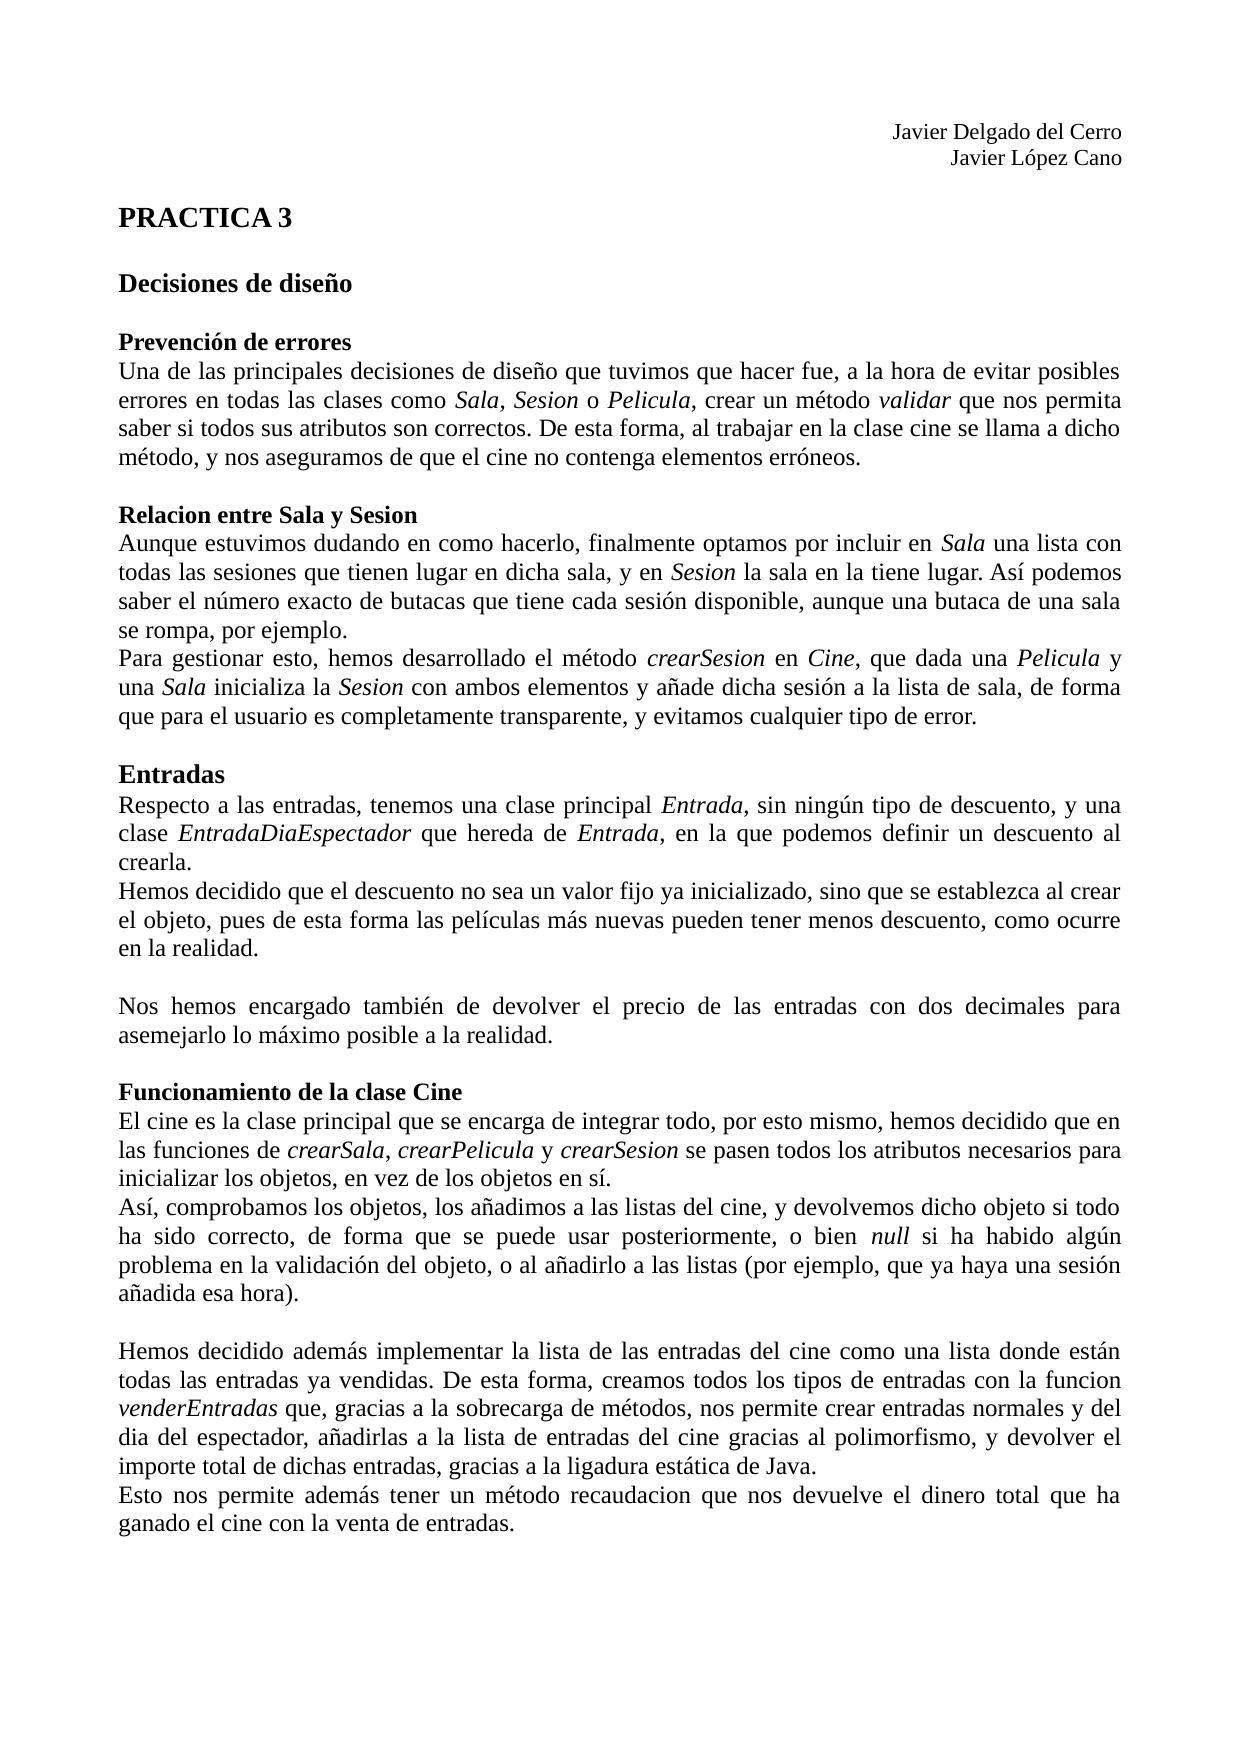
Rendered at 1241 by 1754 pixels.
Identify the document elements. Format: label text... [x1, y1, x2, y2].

text Entradas [118, 758, 1122, 790]
text Prevención de errores [118, 327, 1122, 356]
text Decisiones de diseño [118, 267, 1122, 298]
text El cine es la clase principal que se encarga de integrar todo, por esto mismo, hemos decidido que en las funciones de crearSala, crearPelicula y crearSesion se pasen todos los atributos necesarios para inicializar los objetos, en vez de los objetos en sí. [118, 1106, 1122, 1192]
text Así, comprobamos los objetos, los añadimos a las listas del cine, y devolvemos dicho objeto si todo ha sido correcto, de forma que se puede usar posteriormente, o bien null si ha habido algún problema en la validación del objeto, o al añadirlo a las listas (por ejemplo, que ya haya una sesión añadida esa hora). [118, 1192, 1122, 1307]
text Hemos decidido además implementar la lista de las entradas del cine como una lista donde están todas las entradas ya vendidas. De esta forma, creamos todos los tipos de entradas con la funcion venderEntradas que, gracias a la sobrecarga de métodos, nos permite crear entradas normales y del dia del espectador, añadirlas a la lista de entradas del cine gracias al polimorfismo, y devolver el importe total de dichas entradas, gracias a la ligadura estática de Java. [118, 1336, 1122, 1480]
text Respecto a las entradas, tenemos una clase principal Entrada, sin ningún tipo de descuento, y una clase EntradaDiaEspectador que hereda de Entrada, en la que podemos definir un descuento al crearla. [118, 790, 1122, 876]
text Nos hemos encargado también de devolver el precio de las entradas con dos decimales para asemejarlo lo máximo posible a la realidad. [118, 991, 1122, 1048]
text Funcionamiento de la clase Cine [118, 1077, 1122, 1106]
text PRACTICA 3 [118, 200, 1122, 234]
text Esto nos permite además tener un método recaudacion que nos devuelve el dinero total que ha ganado el cine con la venta de entradas. [118, 1480, 1122, 1537]
text Hemos decidido que el descuento no sea un valor fijo ya inicializado, sino que se establezca al crear el objeto, pues de esta forma las películas más nuevas pueden tener menos descuento, como ocurre en la realidad. [118, 876, 1122, 962]
text Aunque estuvimos dudando en como hacerlo, finalmente optamos por incluir en Sala una lista con todas las sesiones que tienen lugar en dicha sala, y en Sesion la sala en la tiene lugar. Así podemos saber el número exacto de butacas que tiene cada sesión disponible, aunque una butaca de una sala se rompa, por ejemplo. [118, 528, 1122, 643]
text Una de las principales decisiones de diseño que tuvimos que hacer fue, a la hora de evitar posibles errores en todas las clases como Sala, Sesion o Pelicula, crear un método validar que nos permita saber si todos sus atributos son correctos. De esta forma, al trabajar en la clase cine se llama a dicho método, y nos aseguramos de que el cine no contenga elementos erróneos. [118, 356, 1122, 471]
text Relacion entre Sala y Sesion [118, 500, 1122, 528]
text Para gestionar esto, hemos desarrollado el método crearSesion en Cine, que dada una Pelicula y una Sala inicializa la Sesion con ambos elementos y añade dicha sesión a la lista de sala, de forma que para el usuario es completamente transparente, y evitamos cualquier tipo de error. [118, 643, 1122, 730]
